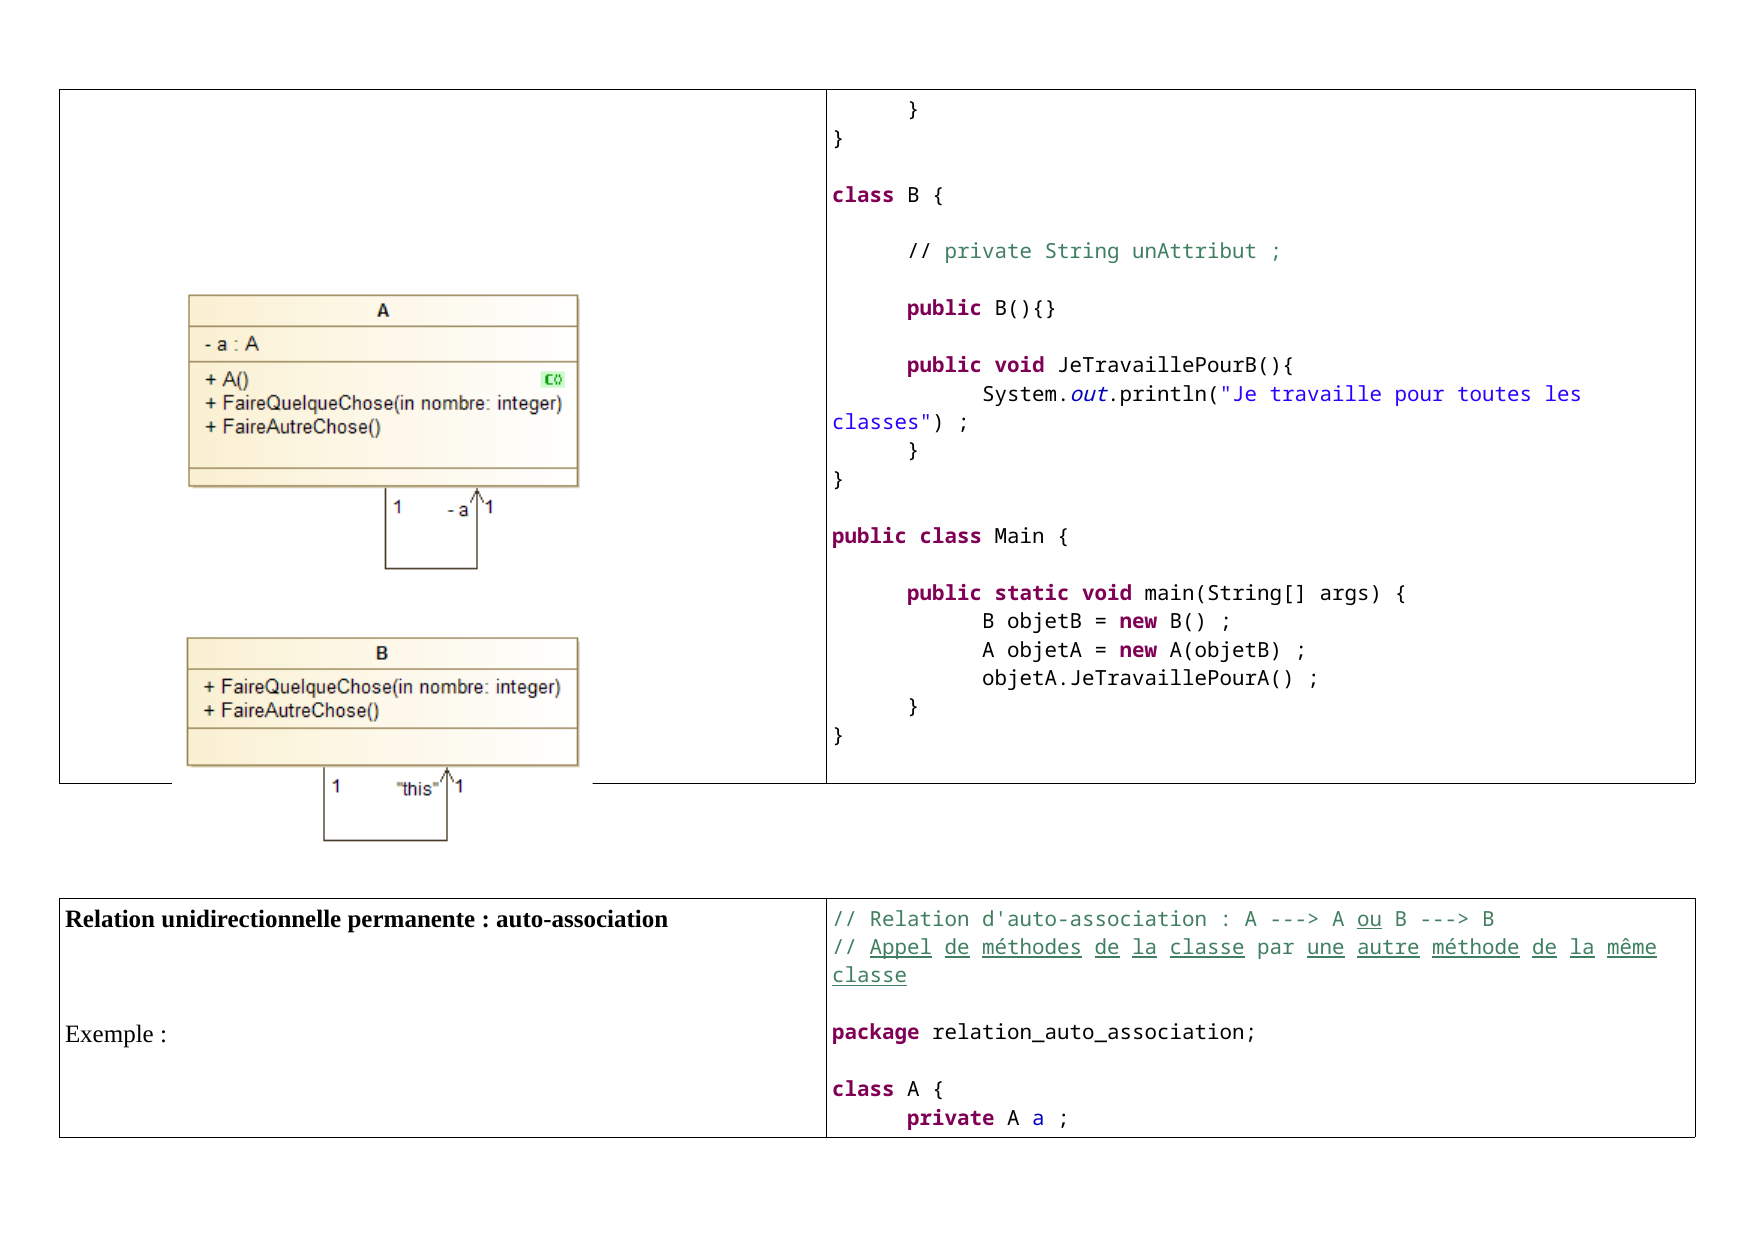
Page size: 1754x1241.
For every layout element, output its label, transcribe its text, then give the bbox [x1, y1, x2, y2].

table_header // Relation d'auto-association : A ---> A ou B ---> B // Appel de méthodes de la classe par une autre méthode de la même classe package relation_auto_association; class A { private A a ; [827, 899, 1695, 1137]
picture [484, 1141, 528, 1173]
table_header [60, 90, 826, 783]
table_header } } class B { // private String unAttribut ; public B(){} public void JeTravaillePourB(){ System.out.println("Je travaille pour toutes les classes") ; } } public class Main { public static void main(String[] args) { B objetB = new B() ; A objetA = new A(objetB) ; objetA.JeTravaillePourA() ; } } [827, 90, 1695, 783]
table_header Relation unidirectionnelle permanente : auto-association Exemple : [60, 899, 826, 1137]
